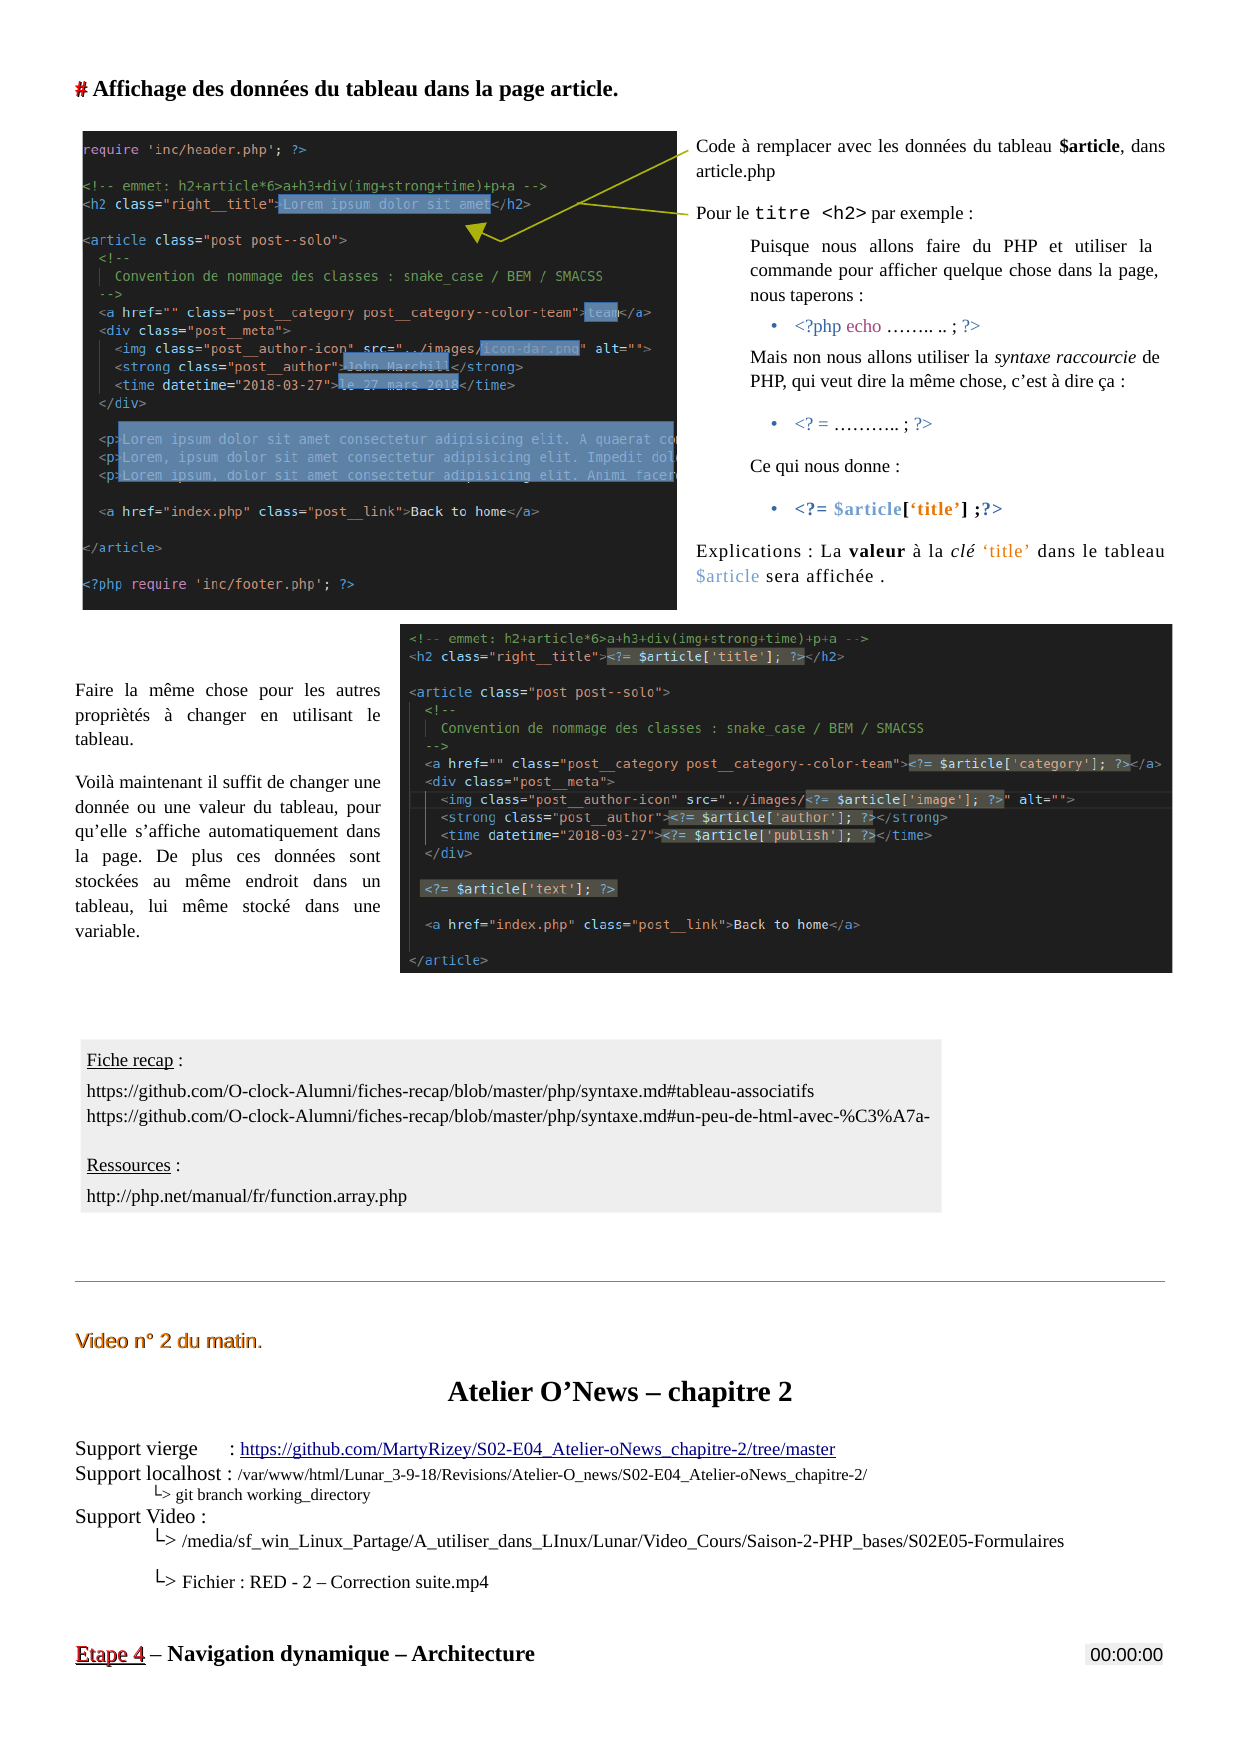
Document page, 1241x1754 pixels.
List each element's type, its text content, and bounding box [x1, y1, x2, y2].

text └> Fichier : RED - 2 – Correction suite.mp4 [75, 1569, 1165, 1593]
text Puisque nous allons faire du PHP et utiliser la commande pour afficher quelque chose dans la page, nous taperons : [677, 234, 1165, 306]
text Atelier O’News – chapitre 2 [75, 1374, 1165, 1407]
picture [585, 158, 677, 212]
text Video n° 2 du matin. [75, 1328, 1165, 1352]
text Mais non nous allons utiliser la syntaxe raccourcie de PHP, qui veut dire la même chose, c’est à dire ça : [677, 346, 1165, 392]
picture [400, 624, 1173, 973]
text Voilà maintenant il suffit de changer une donnée ou une valeur du tableau, pour qu’elle s’affiche automatiquement dans la page. De plus ces données sont stockées au même endroit dans un tableau, lui même stocké dans une variable. [75, 771, 400, 941]
text Explications : La valeur à la clé ‘title’ dans le tableau $article sera affichée . [677, 540, 1165, 587]
text Support vierge : https://github.com/MartyRizey/S02-E04_Atelier-oNews_chapitre-2/tree/master [75, 1436, 1165, 1460]
text Ce qui nous donne : [677, 455, 1165, 477]
picture [82, 131, 677, 610]
list <?php echo …….. .. ; ?> [677, 315, 1165, 336]
text Pour le titre <h2> par exemple : [677, 202, 1165, 225]
list <?= $article[‘title’] ;?> [677, 498, 1165, 519]
text Support Video : [75, 1504, 1165, 1528]
text └> /media/sf_win_Linux_Partage/A_utiliser_dans_LInux/Lunar/Video_Cours/Saison-2-PHP_bases/S02E05-Formulaires [75, 1528, 1165, 1552]
text └> git branch working_directory [75, 1484, 1165, 1504]
text Support localhost : /var/www/html/Lunar_3-9-18/Revisions/Atelier-O_news/S02-E04_Atelier-oNews_chapitre-2/ [75, 1460, 1165, 1484]
text Etape 4 – Navigation dynamique – Architecture 00:00:00 [75, 1639, 1165, 1666]
text # Affichage des données du tableau dans la page article. [75, 75, 1165, 101]
list <? = ……….. ; ?> [677, 413, 1165, 434]
text Code à remplacer avec les données du tableau $article, dans article.php [677, 135, 1165, 181]
text Faire la même chose pour les autres propriètés à changer en utilisant le tableau. [75, 679, 400, 750]
